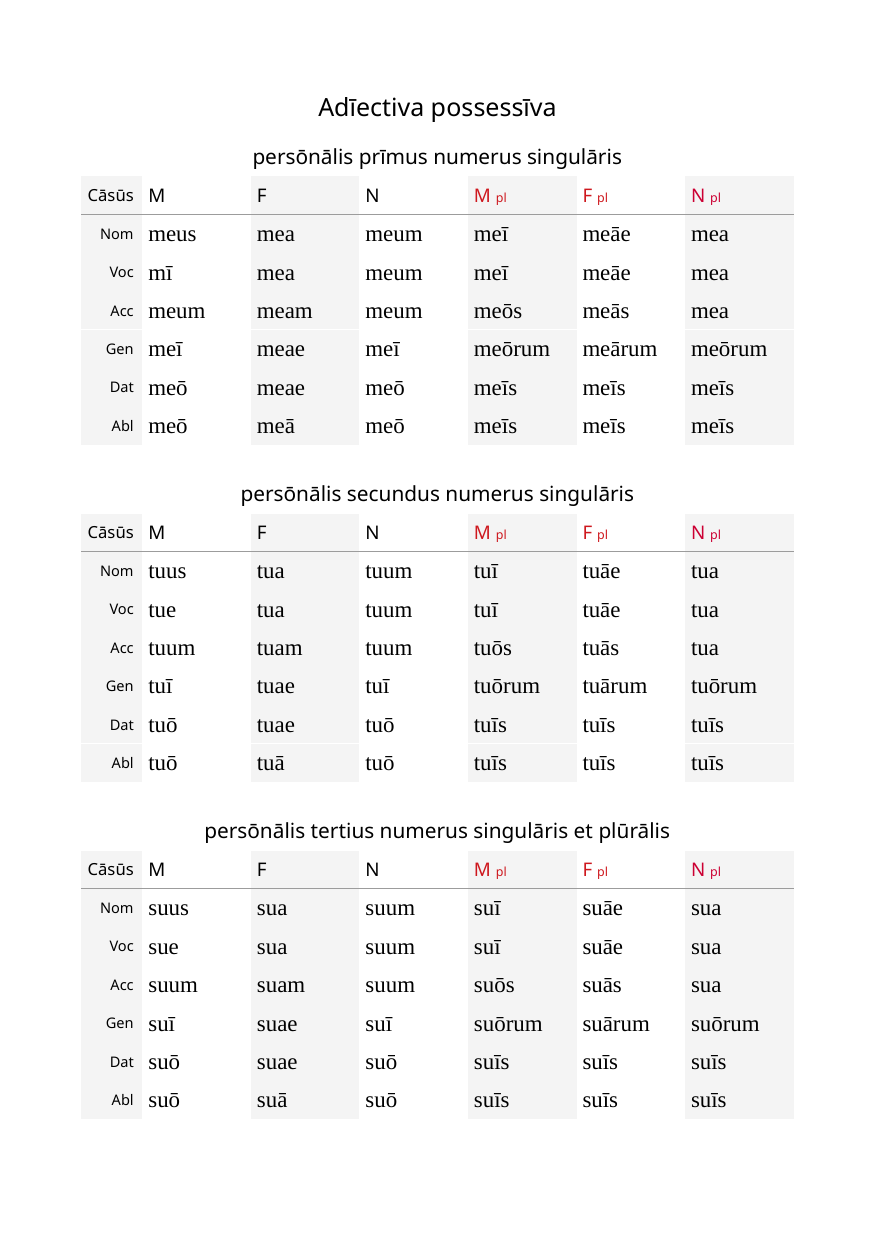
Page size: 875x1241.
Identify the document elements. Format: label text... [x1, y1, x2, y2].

table_cell Dat [81, 1042, 142, 1081]
table_cell meōrum [685, 330, 794, 368]
table_cell Dat [81, 705, 142, 743]
table_cell meum [143, 291, 251, 329]
table_cell Voc [81, 590, 142, 628]
table_cell tuae [251, 705, 359, 743]
table_cell meus [143, 215, 251, 253]
table_header M pl [468, 851, 577, 888]
table_cell suum [360, 965, 468, 1004]
table_cell sua [685, 927, 794, 965]
table_cell tua [685, 590, 794, 628]
table_header Cāsūs [81, 851, 142, 888]
table_cell suāe [577, 927, 685, 965]
table_cell tuō [143, 744, 251, 782]
table_cell meārum [577, 330, 685, 368]
table_cell meōs [468, 291, 577, 329]
table_cell Acc [81, 965, 142, 1004]
table_cell meī [143, 330, 251, 368]
table_header N pl [685, 514, 794, 551]
table_cell suāe [577, 889, 685, 927]
table_cell meīs [468, 368, 577, 406]
table_cell tuī [360, 667, 468, 705]
table_cell Voc [81, 253, 142, 291]
table_cell tuō [360, 744, 468, 782]
table_cell meī [360, 330, 468, 368]
table_header M [143, 851, 251, 888]
table_cell meam [251, 291, 359, 329]
table_cell meīs [577, 406, 685, 445]
table_cell tuās [577, 628, 685, 667]
table_cell meīs [468, 406, 577, 445]
table_cell mea [251, 253, 359, 291]
text persōnālis prīmus numerus singulāris [81, 142, 793, 171]
table_cell meī [468, 215, 577, 253]
table_cell sua [685, 889, 794, 927]
table_header N pl [685, 851, 794, 888]
table_cell suī [360, 1004, 468, 1042]
table_cell tua [685, 628, 794, 667]
table_cell suae [251, 1042, 359, 1081]
table_cell sua [685, 965, 794, 1004]
table_cell tuum [360, 552, 468, 590]
table_cell suīs [685, 1042, 794, 1081]
table_cell suās [577, 965, 685, 1004]
table_header F pl [577, 514, 685, 551]
table_header N [360, 176, 468, 214]
table_cell suā [251, 1081, 359, 1119]
table_header F [251, 176, 359, 214]
table_cell tuum [360, 628, 468, 667]
table_header N pl [685, 176, 794, 214]
table_cell tuārum [577, 667, 685, 705]
table_cell meīs [685, 368, 794, 406]
table_cell mea [251, 215, 359, 253]
table_cell tuae [251, 667, 359, 705]
table_cell tuāe [577, 590, 685, 628]
table_header F pl [577, 851, 685, 888]
table_cell meī [468, 253, 577, 291]
table_header N [360, 514, 468, 551]
table_cell suīs [577, 1081, 685, 1119]
table_cell meō [143, 406, 251, 445]
table_cell Dat [81, 368, 142, 406]
table_cell meō [143, 368, 251, 406]
table_header Cāsūs [81, 514, 142, 551]
table_cell Abl [81, 744, 142, 782]
table_cell tuō [360, 705, 468, 743]
table_cell meum [360, 291, 468, 329]
table_cell tuī [468, 590, 577, 628]
table_cell tuum [360, 590, 468, 628]
table_cell mea [685, 253, 794, 291]
table_cell suārum [577, 1004, 685, 1042]
table_cell tuus [143, 552, 251, 590]
table_cell tuōs [468, 628, 577, 667]
table_cell mea [685, 215, 794, 253]
table_header M [143, 514, 251, 551]
table_header M pl [468, 176, 577, 214]
table_cell suī [468, 889, 577, 927]
table_cell mea [685, 291, 794, 329]
table_header M [143, 176, 251, 214]
table_cell tuīs [685, 705, 794, 743]
table_header F pl [577, 176, 685, 214]
table_cell meōrum [468, 330, 577, 368]
table_cell Abl [81, 1081, 142, 1119]
table_cell tuīs [577, 744, 685, 782]
table_cell meīs [577, 368, 685, 406]
table_cell tuō [143, 705, 251, 743]
table_cell suae [251, 1004, 359, 1042]
table_cell Gen [81, 667, 142, 705]
table_cell meum [360, 253, 468, 291]
table_cell suōrum [468, 1004, 577, 1042]
table_cell suum [143, 965, 251, 1004]
table_cell Nom [81, 215, 142, 253]
table_cell meīs [685, 406, 794, 445]
table_cell sue [143, 927, 251, 965]
table_cell suō [360, 1042, 468, 1081]
table_cell Gen [81, 330, 142, 368]
text persōnālis secundus numerus singulāris [81, 479, 793, 508]
table_cell suō [143, 1042, 251, 1081]
table_cell meāe [577, 215, 685, 253]
table_cell sua [251, 927, 359, 965]
table_cell tuā [251, 744, 359, 782]
table_cell Acc [81, 628, 142, 667]
table_cell tuīs [468, 744, 577, 782]
table_cell tuāe [577, 552, 685, 590]
table_cell tuīs [577, 705, 685, 743]
table_cell tuōrum [685, 667, 794, 705]
table_cell meā [251, 406, 359, 445]
subtitle Adīectiva possessīva [81, 89, 793, 124]
table_cell suōrum [685, 1004, 794, 1042]
table_cell mī [143, 253, 251, 291]
table_cell tuōrum [468, 667, 577, 705]
table_cell tuum [143, 628, 251, 667]
table_cell meō [360, 368, 468, 406]
table_header F [251, 851, 359, 888]
table_cell meās [577, 291, 685, 329]
table_cell tue [143, 590, 251, 628]
table_cell Gen [81, 1004, 142, 1042]
table_cell meae [251, 368, 359, 406]
table_cell tuīs [468, 705, 577, 743]
table_cell suum [360, 889, 468, 927]
table_header N [360, 851, 468, 888]
table_cell tuī [143, 667, 251, 705]
table_header M pl [468, 514, 577, 551]
table_header F [251, 514, 359, 551]
table_cell tuam [251, 628, 359, 667]
table_cell suam [251, 965, 359, 1004]
table_cell suum [360, 927, 468, 965]
table_cell Acc [81, 291, 142, 329]
table_cell Nom [81, 552, 142, 590]
table_cell meō [360, 406, 468, 445]
table_cell suīs [685, 1081, 794, 1119]
table_cell tua [251, 590, 359, 628]
table_cell suīs [468, 1081, 577, 1119]
table_cell meum [360, 215, 468, 253]
table_cell suō [360, 1081, 468, 1119]
table_cell Abl [81, 406, 142, 445]
table_header Cāsūs [81, 176, 142, 214]
table_cell suīs [468, 1042, 577, 1081]
table_cell Voc [81, 927, 142, 965]
table_cell sua [251, 889, 359, 927]
table_cell tua [685, 552, 794, 590]
table_cell suī [468, 927, 577, 965]
table_cell suī [143, 1004, 251, 1042]
table_cell suus [143, 889, 251, 927]
text persōnālis tertius numerus singulāris et plūrālis [81, 816, 793, 845]
table_cell tua [251, 552, 359, 590]
table_cell suō [143, 1081, 251, 1119]
table_cell meae [251, 330, 359, 368]
table_cell tuī [468, 552, 577, 590]
table_cell Nom [81, 889, 142, 927]
table_cell suōs [468, 965, 577, 1004]
table_cell meāe [577, 253, 685, 291]
table_cell suīs [577, 1042, 685, 1081]
table_cell tuīs [685, 744, 794, 782]
